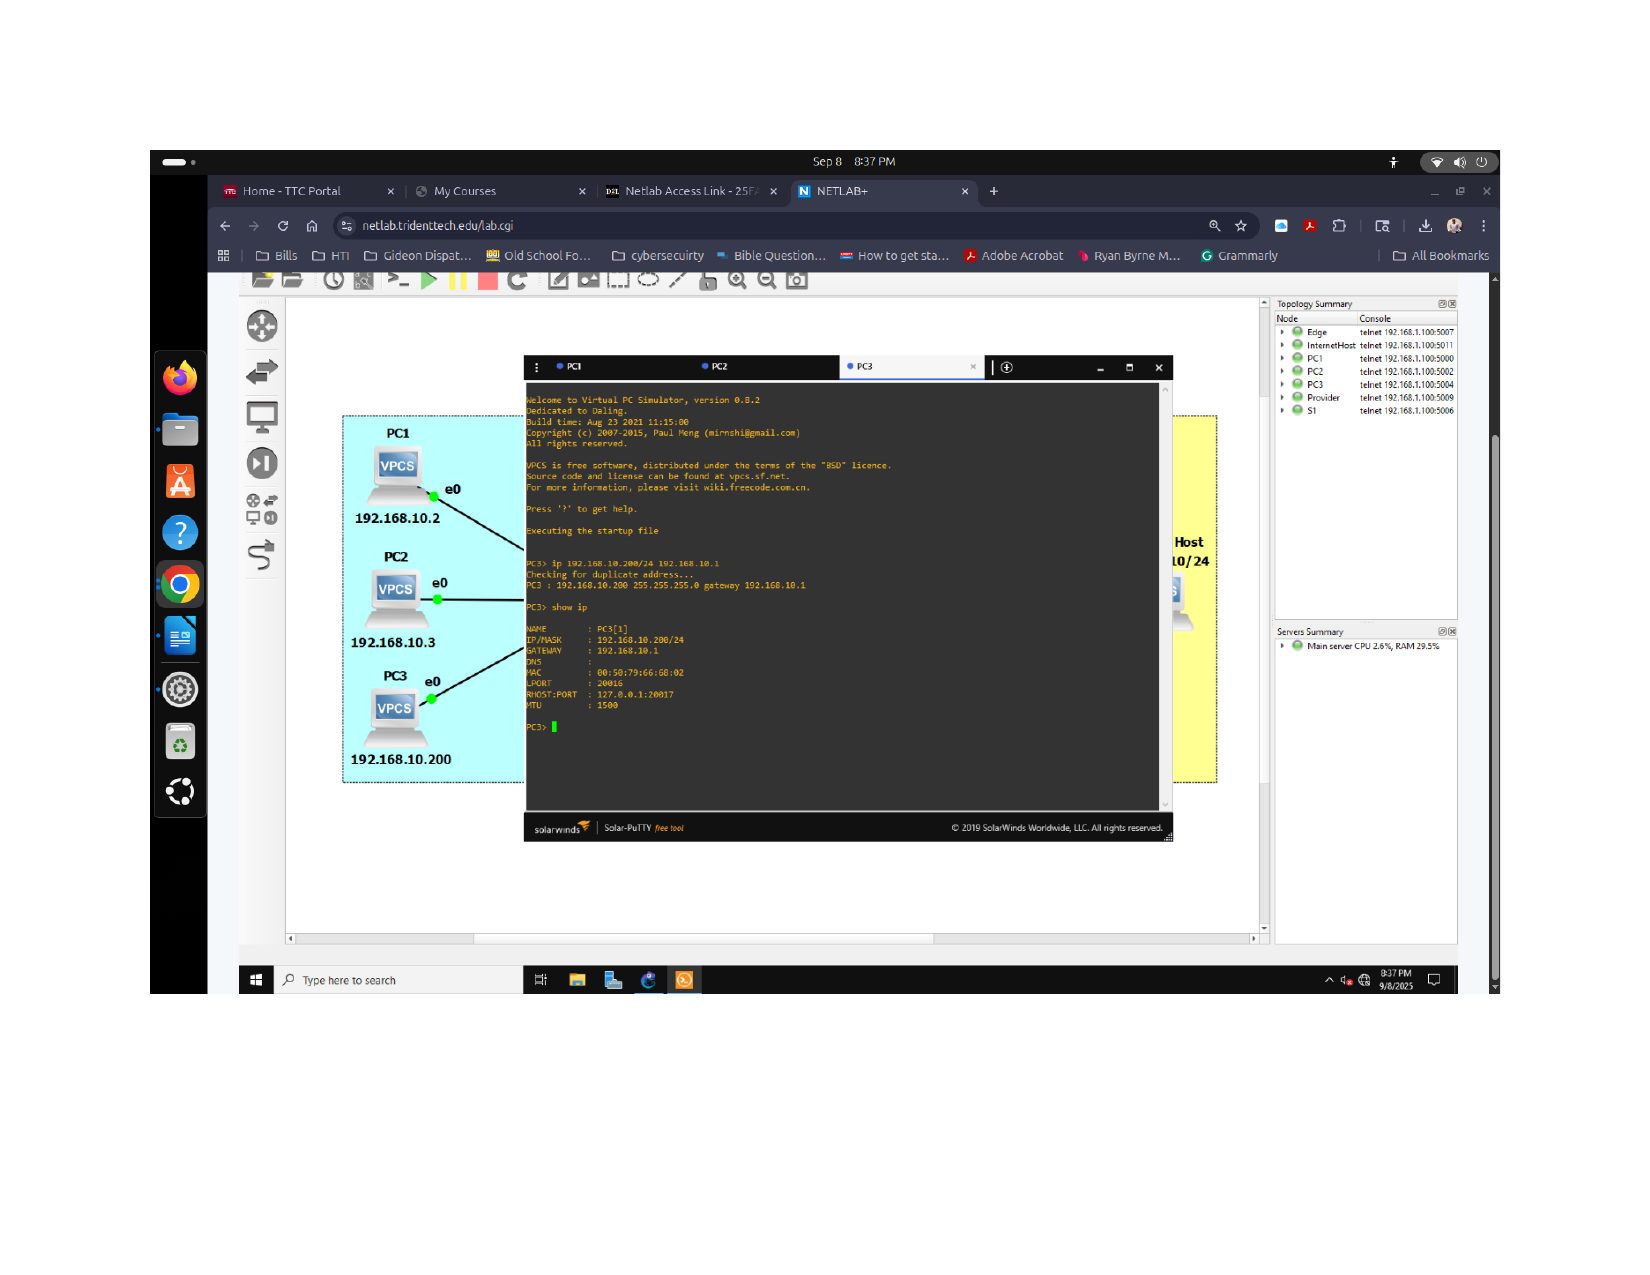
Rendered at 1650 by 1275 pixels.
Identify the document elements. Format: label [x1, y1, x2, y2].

picture [150, 150, 1500, 994]
